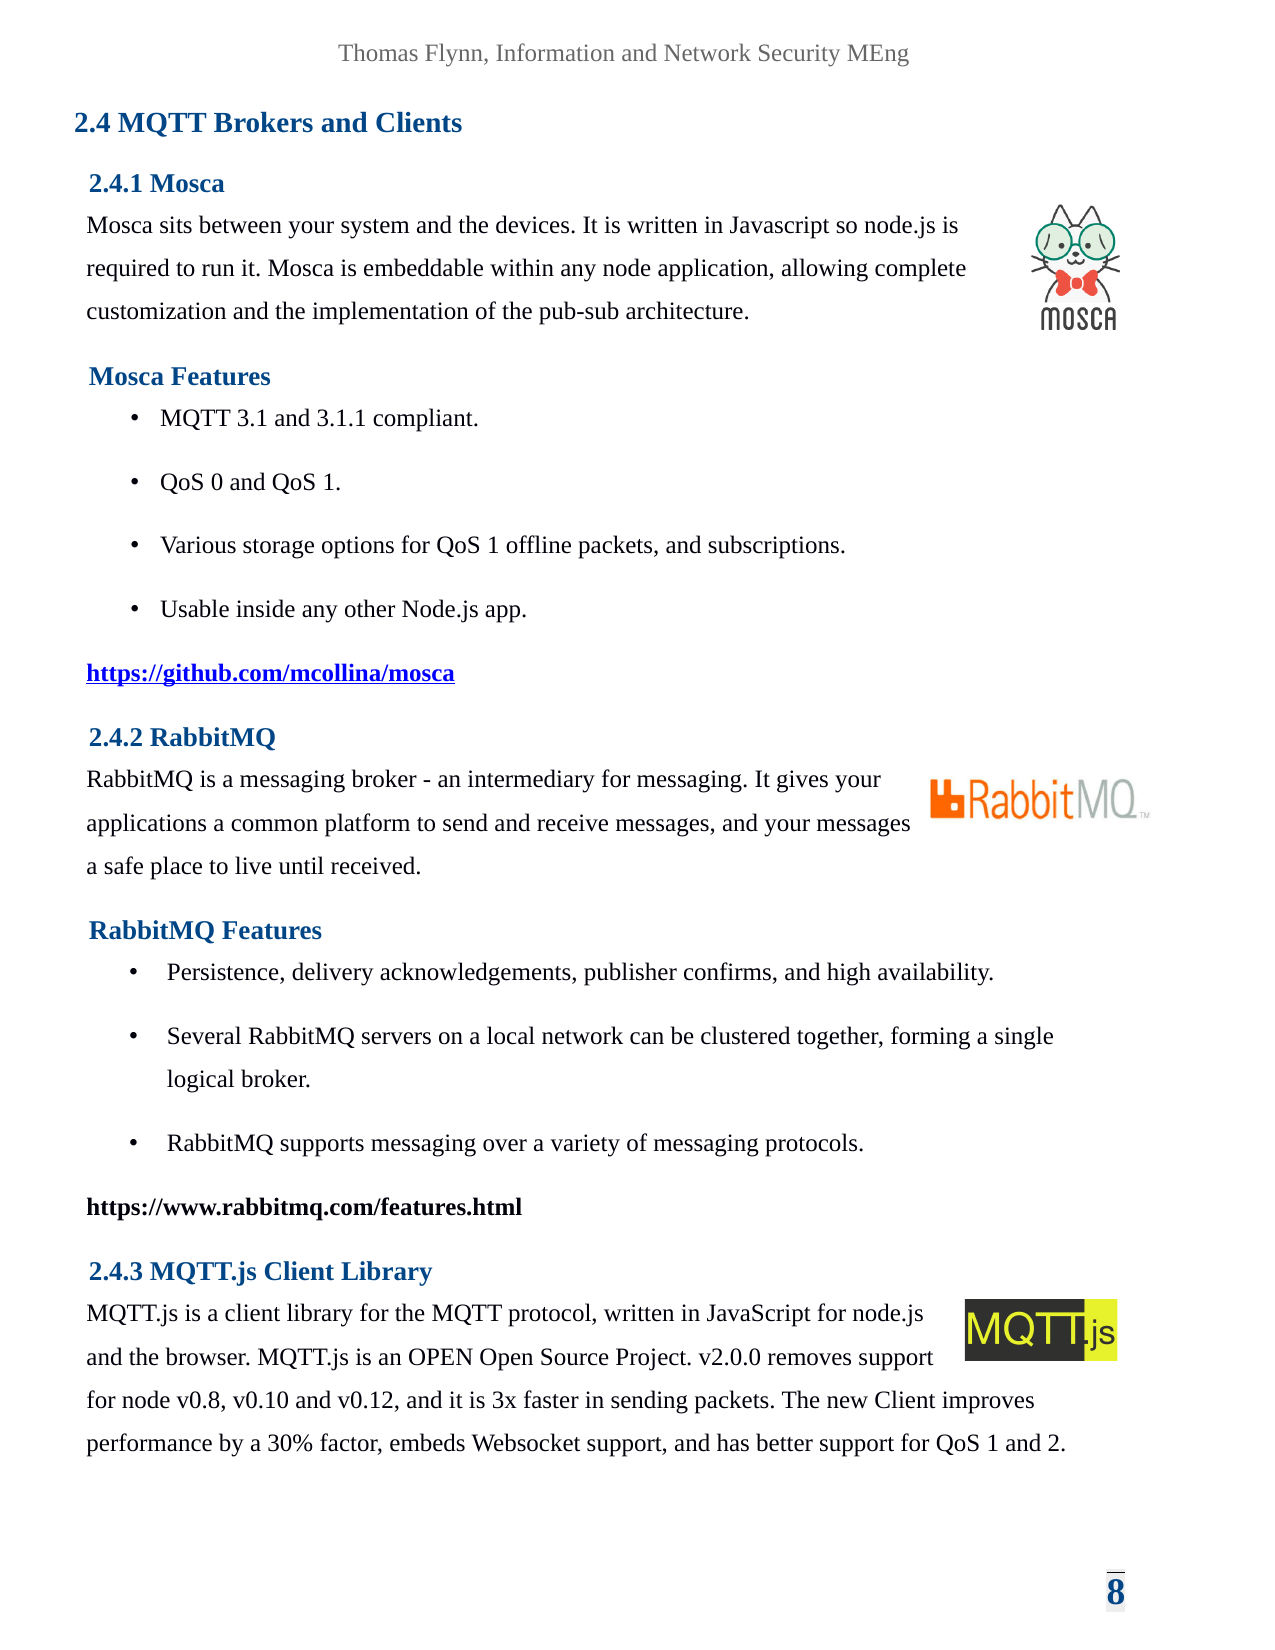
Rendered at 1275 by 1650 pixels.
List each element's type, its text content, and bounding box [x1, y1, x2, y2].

text https://www.rabbitmq.com/features.html [86, 1192, 1125, 1221]
list Persistence, delivery acknowledgements, publisher confirms, and high availability. [129, 957, 1125, 986]
text https://github.com/mcollina/mosca [86, 658, 1125, 687]
subtitle RabbitMQ Features [89, 914, 1125, 946]
picture [964, 1299, 1118, 1361]
text MQTT.js is a client library for the MQTT protocol, written in JavaScript for node.js and the browser. MQTT.js is an OPEN Open Source Project. v2.0.0 removes support for node v0.8, v0.10 and v0.12, and it is 3x faster in sending packets. The new Client improves performance by a 30% factor, embeds Websocket support, and has better support for QoS 1 and 2. [86, 1298, 1125, 1457]
subtitle Mosca Features [89, 360, 1125, 391]
text Mosca sits between your system and the devices. It is written in Javascript so node.js is required to run it. Mosca is embeddable within any node application, allowing complete customization and the implementation of the pub-sub architecture. [86, 210, 1027, 325]
list Usable inside any other Node.js app. [130, 594, 1125, 623]
subtitle 2.4.3 MQTT.js Client Library [89, 1256, 1125, 1287]
list Several RabbitMQ servers on a local network can be clustered together, forming a single logical broker. [129, 1021, 1125, 1093]
list MQTT 3.1 and 3.1.1 compliant. [130, 403, 1125, 432]
text RabbitMQ is a messaging broker - an intermediary for messaging. It gives your applications a common platform to send and receive messages, and your messages a safe place to live until received. [86, 764, 1125, 879]
subtitle 2.4.1 Mosca [89, 167, 1125, 198]
subtitle 2.4 MQTT Brokers and Clients [74, 105, 1125, 138]
list QoS 0 and QoS 1. [130, 467, 1125, 495]
list Various storage options for QoS 1 offline packets, and subscriptions. [130, 530, 1125, 559]
list RabbitMQ supports messaging over a variety of messaging protocols. [129, 1128, 1125, 1157]
picture [1027, 198, 1126, 336]
picture [925, 767, 1157, 827]
subtitle 2.4.2 RabbitMQ [89, 722, 1125, 753]
